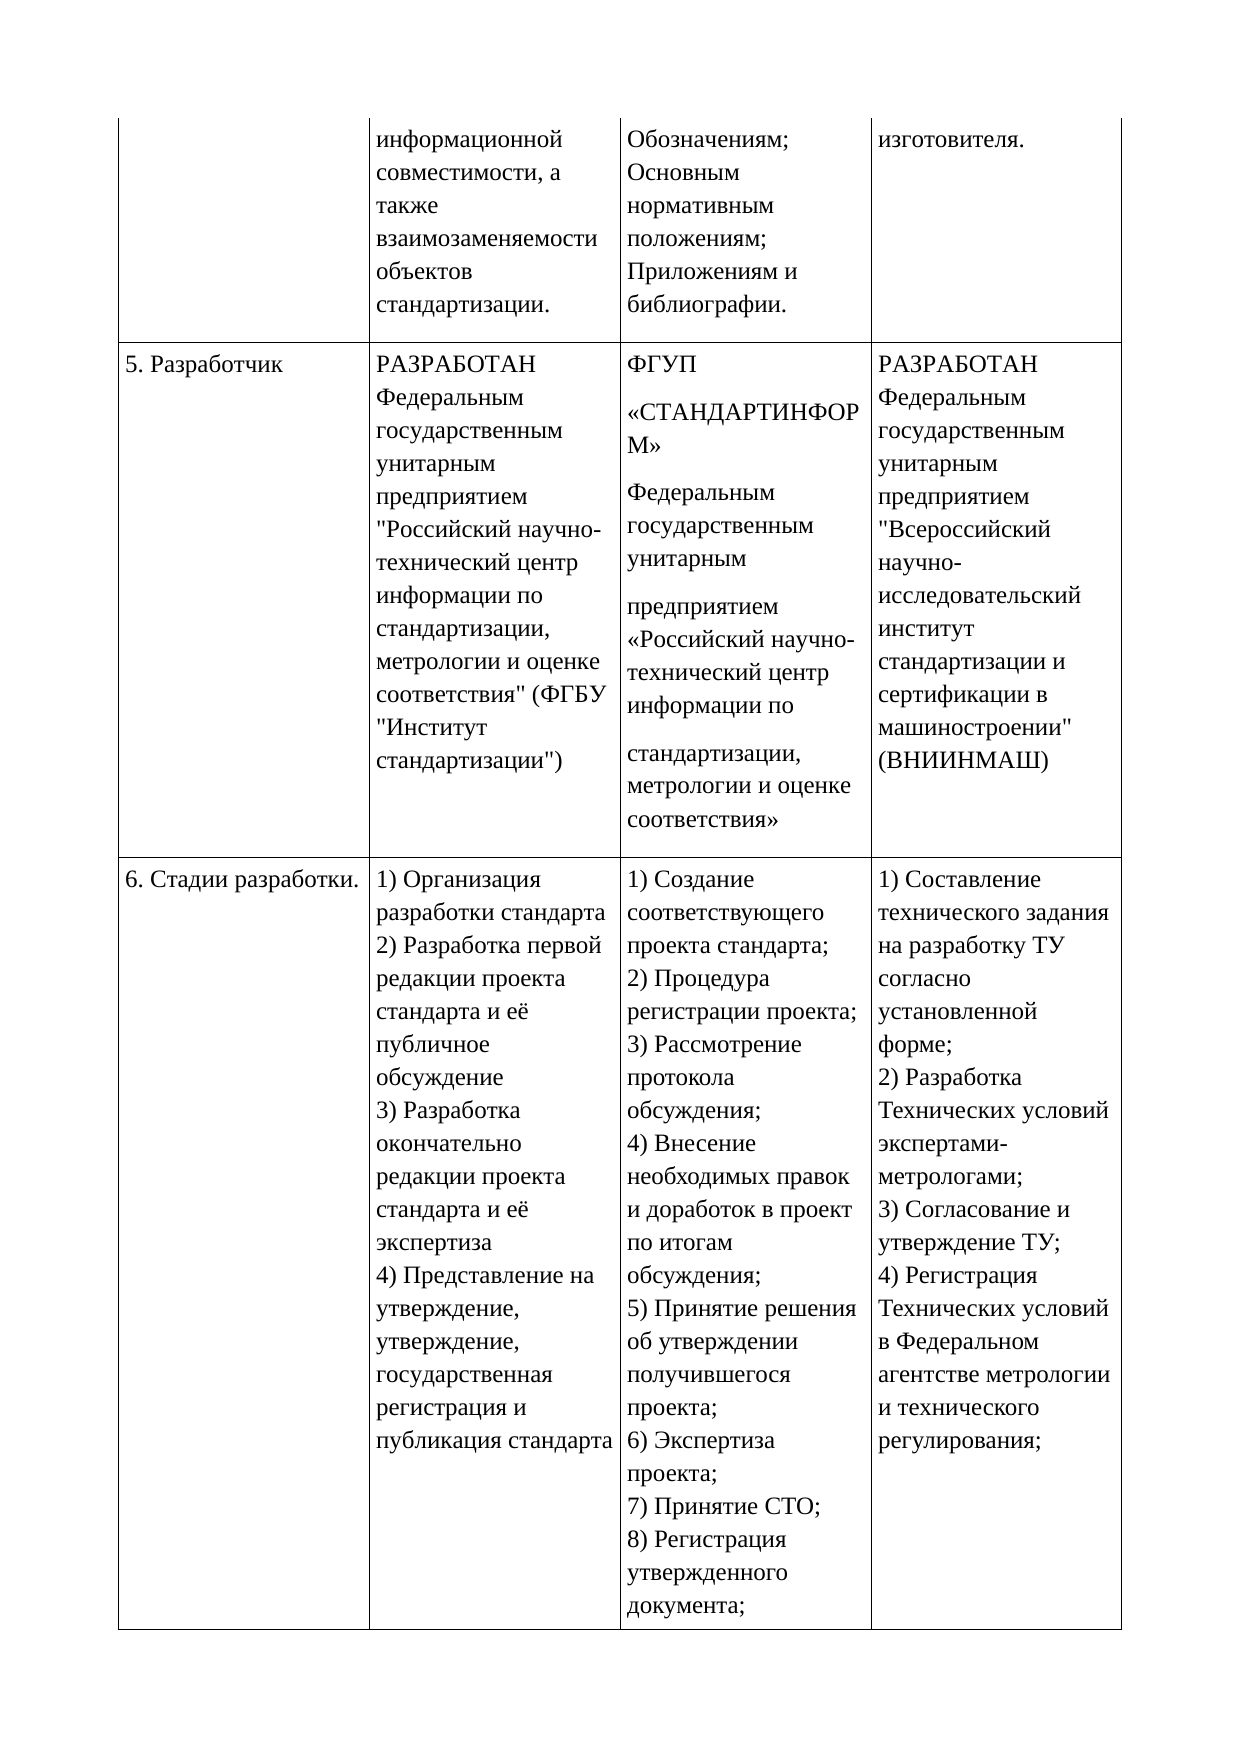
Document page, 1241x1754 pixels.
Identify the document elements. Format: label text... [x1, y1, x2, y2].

table_cell изготовителя. [872, 118, 1121, 342]
table_cell 1) Организация разработки стандарта 2) Разработка первой редакции проекта стандарта и её публичное обсуждение 3) Разработка окончательно редакции проекта стандарта и её экспертиза 4) Представление на утверждение, утверждение, государственная регистрация и публикация стандарта [370, 858, 620, 1629]
table_cell 1) Создание соответствующего проекта стандарта; 2) Процедура регистрации проекта; 3) Рассмотрение протокола обсуждения; 4) Внесение необходимых правок и доработок в проект по итогам обсуждения; 5) Принятие решения об утверждении получившегося проекта; 6) Экспертиза проекта; 7) Принятие СТО; 8) Регистрация утвержденного документа; [621, 858, 871, 1629]
table_cell информационной совместимости, а также взаимозаменяемости объектов стандартизации. [370, 118, 620, 342]
table_cell 6. Стадии разработки. [119, 858, 369, 1629]
table_cell [119, 118, 369, 342]
table_cell Обозначениям; Основным нормативным положениям; Приложениям и библиографии. [621, 118, 871, 342]
table_cell РАЗРАБОТАН Федеральным государственным унитарным предприятием "Российский научно-технический центр информации по стандартизации, метрологии и оценке соответствия" (ФГБУ "Институт стандартизации") [370, 343, 620, 857]
table_cell 5. Разработчик [119, 343, 369, 857]
table_cell 1) Составление технического задания на разработку ТУ согласно установленной форме; 2) Разработка Технических условий экспертами-метрологами; 3) Согласование и утверждение ТУ; 4) Регистрация Технических условий в Федеральном агентстве метрологии и технического регулирования; [872, 858, 1121, 1629]
table_cell РАЗРАБОТАН Федеральным государственным унитарным предприятием "Всероссийский научно-исследовательский институт стандартизации и сертификации в машиностроении" (ВНИИНМАШ) [872, 343, 1121, 857]
table_cell ФГУП «СТАНДАРТИНФОРМ» Федеральным государственным унитарным предприятием «Российский научно-технический центр информации по стандартизации, метрологии и оценке соответствия» [621, 343, 871, 857]
